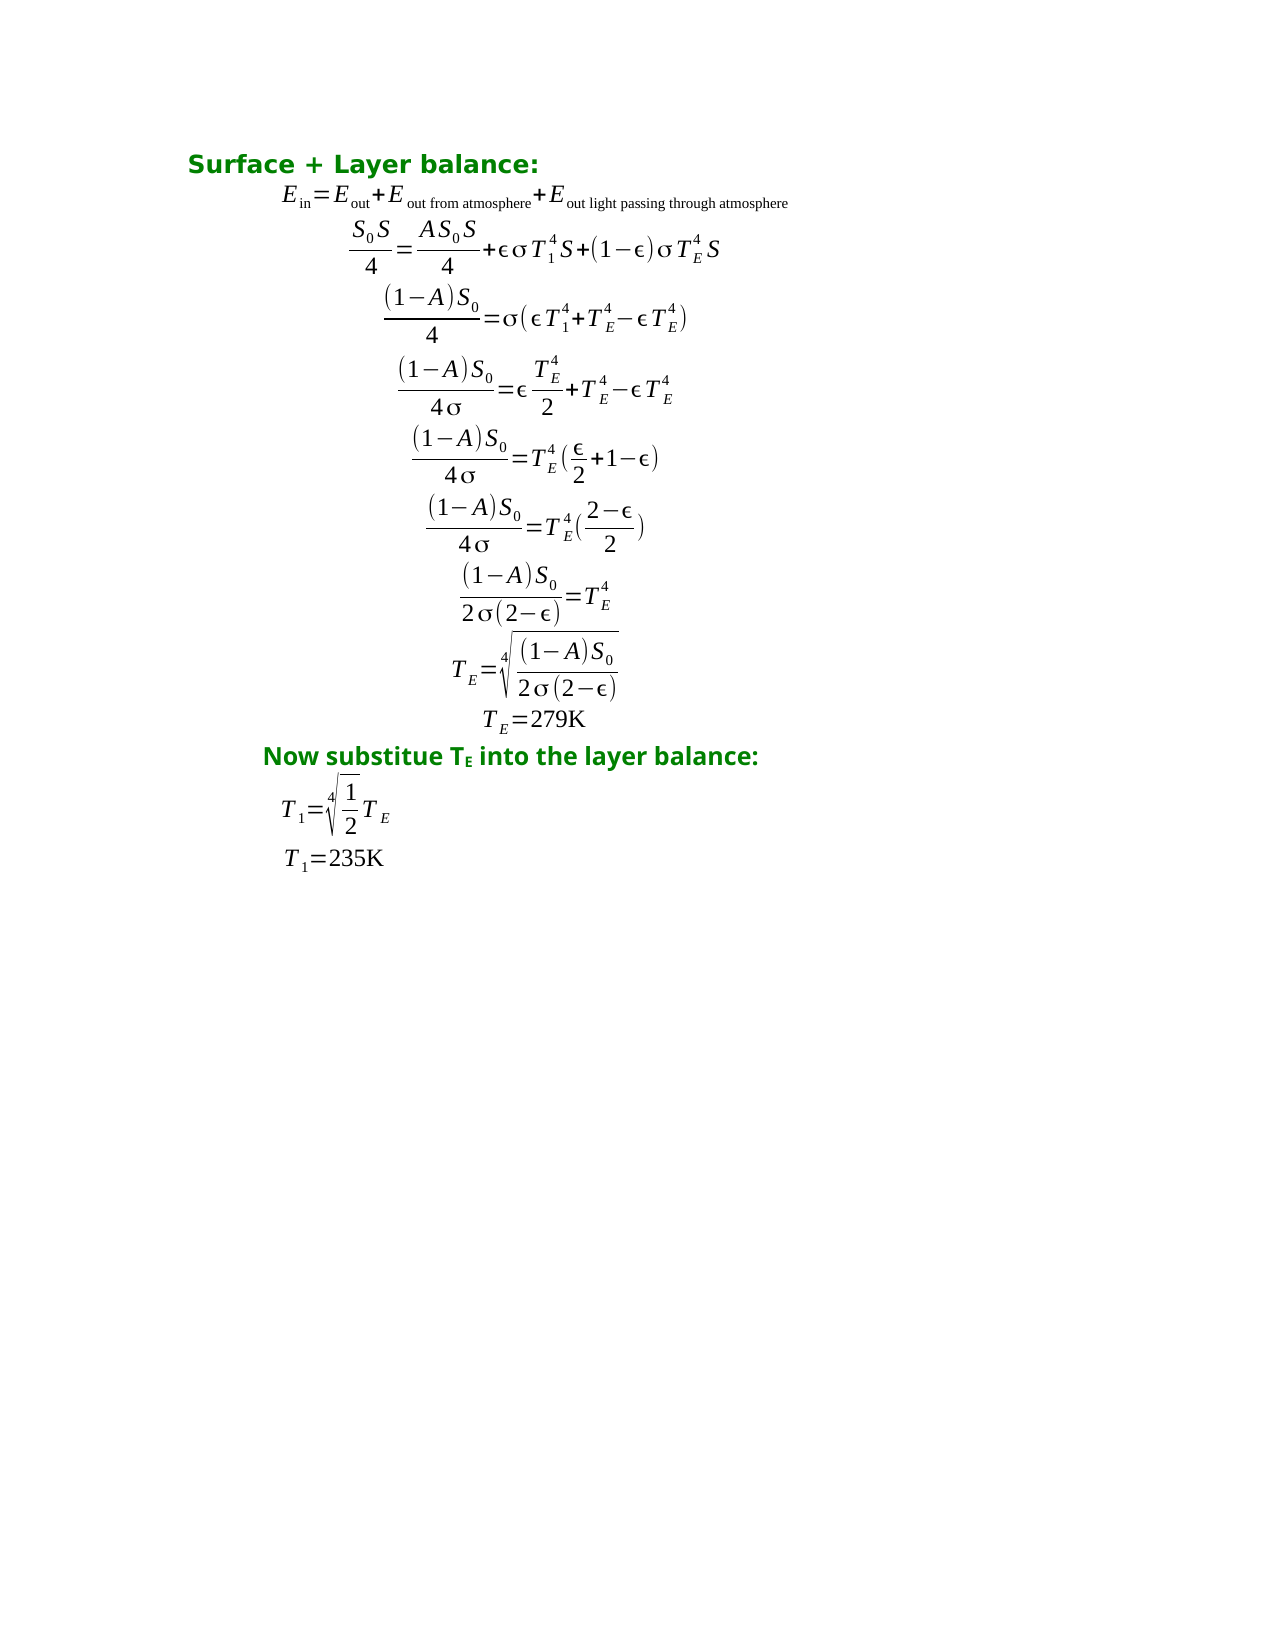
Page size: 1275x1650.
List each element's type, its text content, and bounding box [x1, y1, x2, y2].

text Surface + Layer balance: [187, 150, 1087, 179]
text Now substitue TE into the layer balance: [262, 738, 1087, 772]
